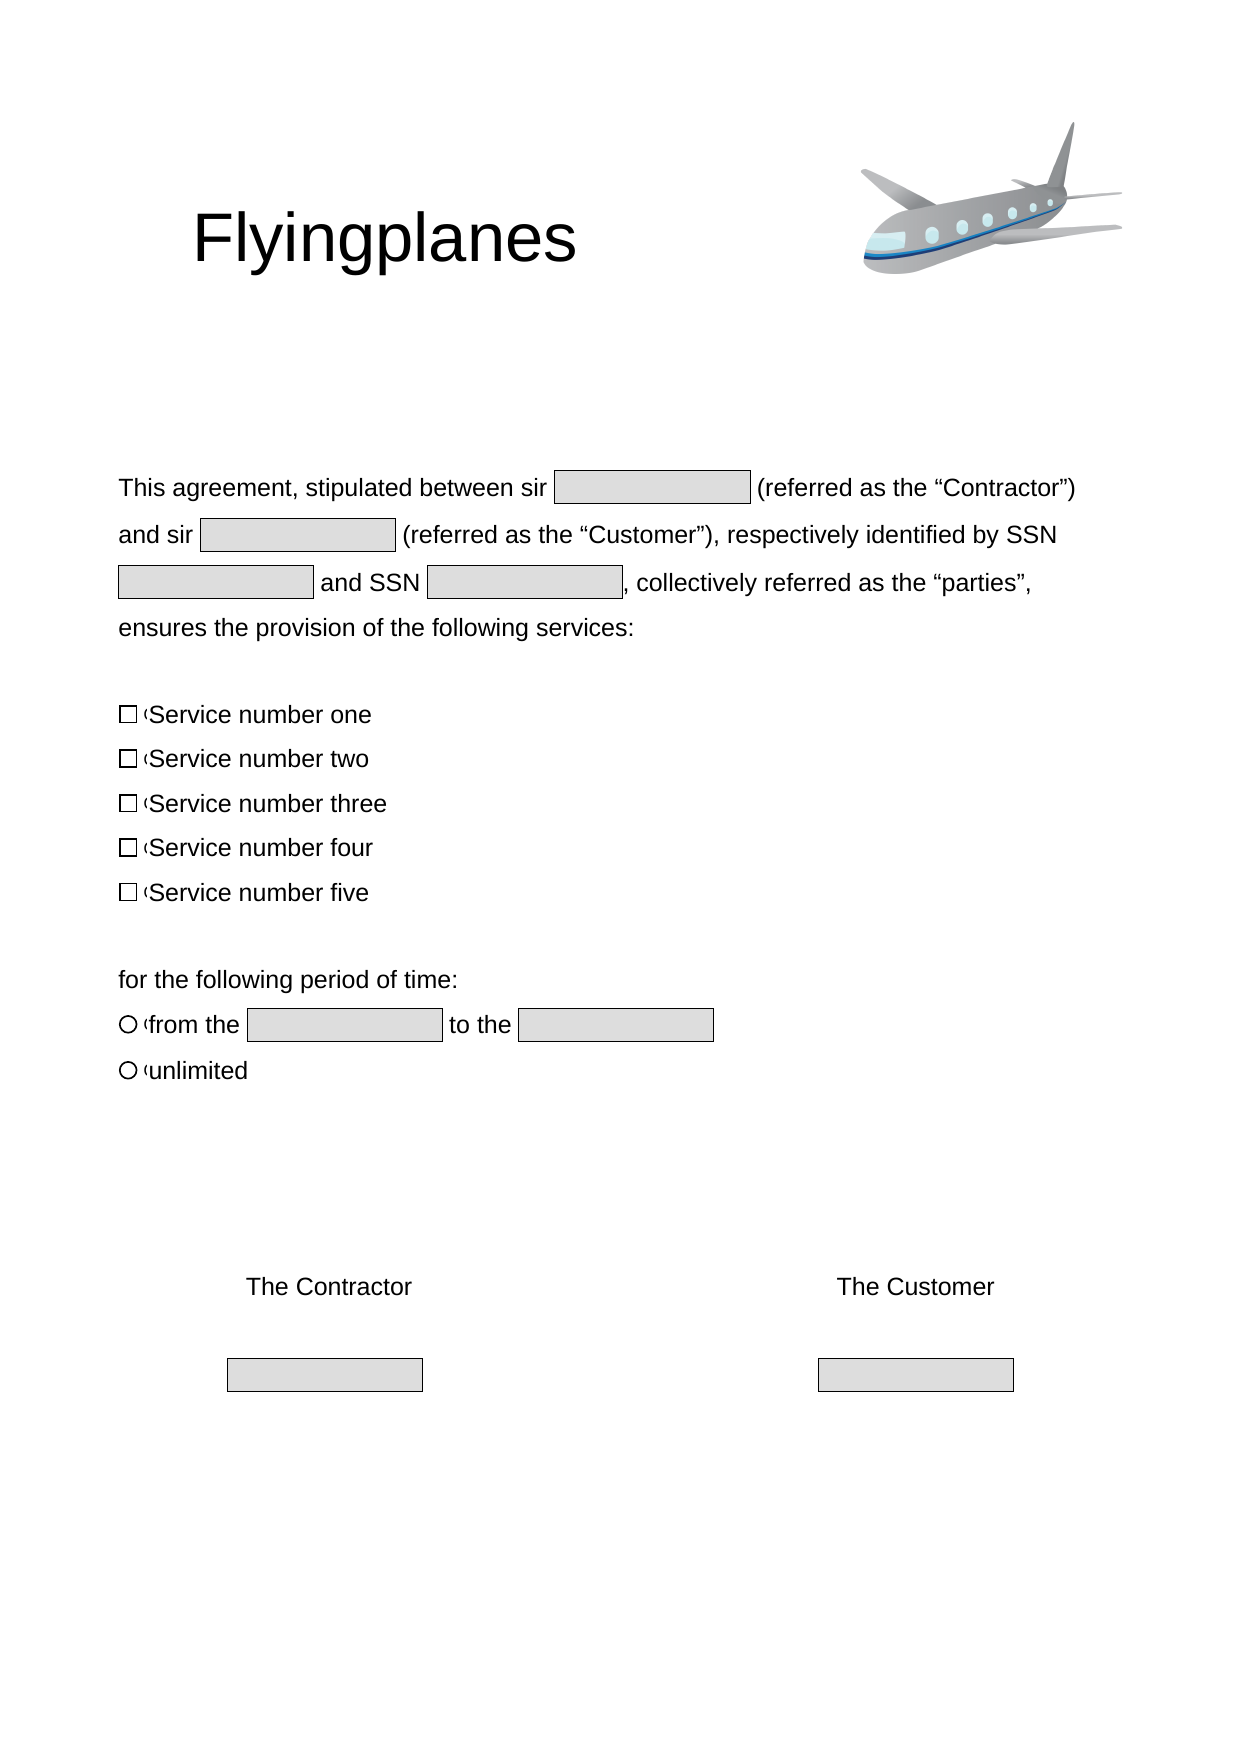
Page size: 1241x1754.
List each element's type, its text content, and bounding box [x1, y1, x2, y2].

text from the to the [714, 1008, 1122, 1041]
picture [860, 122, 1123, 274]
text Flyingplanes [192, 197, 1122, 276]
text for the following period of time: [118, 964, 1122, 993]
text unlimited [148, 1055, 1122, 1085]
text This agreement, stipulated between sir (referred as the “Contractor”) and sir (referred as the “Customer”), respectively identified by SSN and SSN , collectively referred as the “parties”, ensures the provision of the following services: [118, 470, 1122, 642]
text Service number four [118, 832, 1122, 863]
text Service number two [118, 743, 1122, 774]
text from the to the [118, 1008, 247, 1041]
text Service number five [118, 877, 1122, 950]
text Service number one [118, 656, 1122, 729]
text from the to the [443, 1008, 518, 1041]
text The Contractor The Customer [118, 1272, 1122, 1301]
text Service number three [148, 788, 1122, 818]
